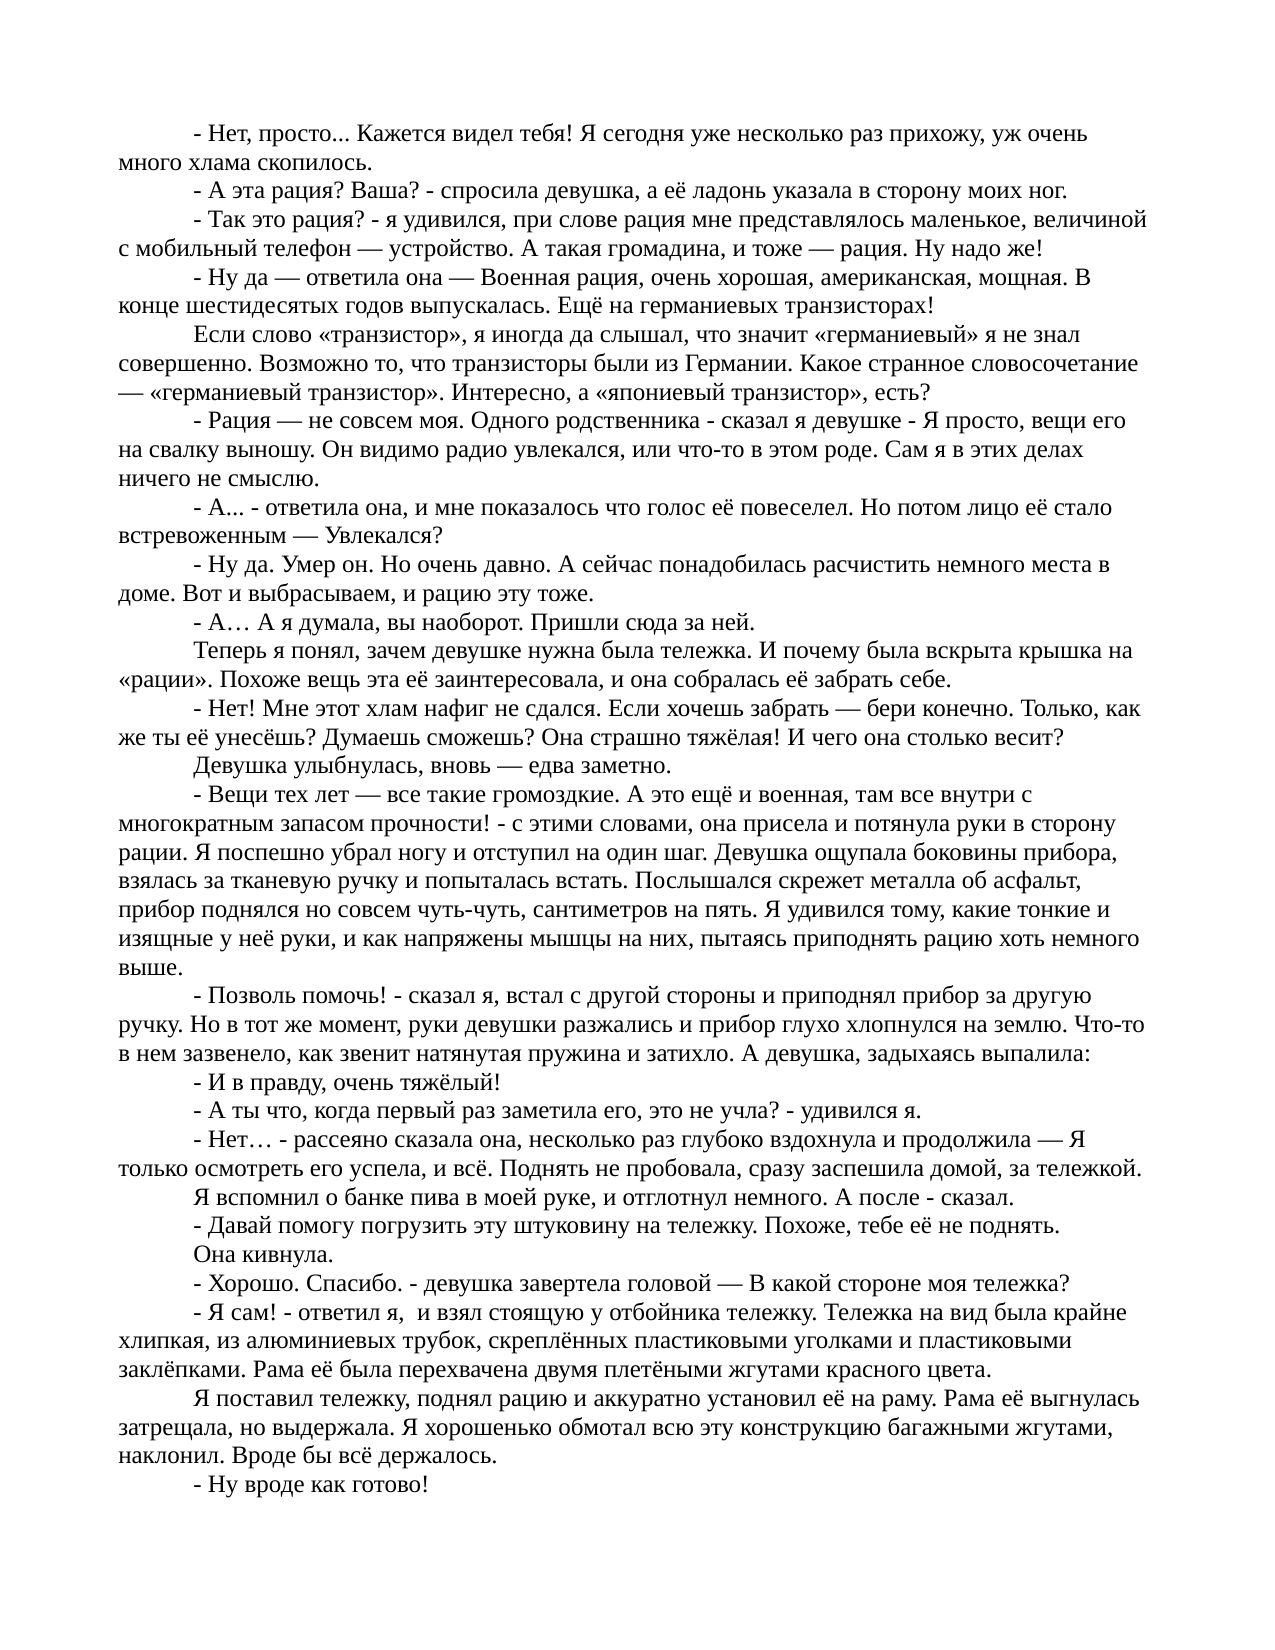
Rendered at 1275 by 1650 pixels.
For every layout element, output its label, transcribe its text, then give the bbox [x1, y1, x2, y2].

text Девушка улыбнулась, вновь — едва заметно. [118, 751, 1157, 779]
text - А эта рация? Ваша? - спросила девушка, а её ладонь указала в сторону моих ног. [118, 176, 1157, 204]
text Она кивнула. [118, 1239, 1157, 1268]
text - Нет… - рассеяно сказала она, несколько раз глубоко вздохнула и продолжила — Я только осмотреть его успела, и всё. Поднять не пробовала, сразу заспешила домой, за тележкой. [118, 1124, 1157, 1182]
text - Вещи тех лет — все такие громоздкие. А это ещё и военная, там все внутри с многократным запасом прочности! - с этими словами, она присела и потянула руки в сторону рации. Я поспешно убрал ногу и отступил на один шаг. Девушка ощупала боковины прибора, взялась за тканевую ручку и попыталась встать. Послышался скрежет металла об асфальт, прибор поднялся но совсем чуть-чуть, сантиметров на пять. Я удивился тому, какие тонкие и изящные у неё руки, и как напряжены мышцы на них, пытаясь приподнять рацию хоть немного выше. [118, 779, 1157, 981]
text - Так это рация? - я удивился, при слове рация мне представлялось маленькое, величиной с мобильный телефон — устройство. А такая громадина, и тоже — рация. Ну надо же! [118, 204, 1157, 262]
text - Я сам! - ответил я, и взял стоящую у отбойника тележку. Тележка на вид была крайне хлипкая, из алюминиевых трубок, скреплённых пластиковыми уголками и пластиковыми заклёпками. Рама её была перехвачена двумя плетёными жгутами красного цвета. [118, 1297, 1157, 1383]
text - Ну вроде как готово! [118, 1469, 1157, 1498]
text - Ну да. Умер он. Но очень давно. А сейчас понадобилась расчистить немного места в доме. Вот и выбрасываем, и рацию эту тоже. [118, 549, 1157, 607]
text - Хорошо. Спасибо. - девушка завертела головой — В какой стороне моя тележка? [118, 1268, 1157, 1297]
text - А... - ответила она, и мне показалось что голос её повеселел. Но потом лицо её стало встревоженным — Увлекался? [118, 492, 1157, 549]
text - А ты что, когда первый раз заметила его, это не учла? - удивился я. [118, 1096, 1157, 1124]
text Я вспомнил о банке пива в моей руке, и отглотнул немного. А после - сказал. [118, 1182, 1157, 1211]
text Я поставил тележку, поднял рацию и аккуратно установил её на раму. Рама её выгнулась затрещала, но выдержала. Я хорошенько обмотал всю эту конструкцию багажными жгутами, наклонил. Вроде бы всё держалось. [118, 1383, 1157, 1469]
text - И в правду, очень тяжёлый! [118, 1067, 1157, 1096]
text - А… А я думала, вы наоборот. Пришли сюда за ней. [118, 607, 1157, 636]
text Если слово «транзистор», я иногда да слышал, что значит «германиевый» я не знал совершенно. Возможно то, что транзисторы были из Германии. Какое странное словосочетание — «германиевый транзистор». Интересно, а «япониевый транзистор», есть? [118, 319, 1157, 406]
text - Позволь помочь! - сказал я, встал с другой стороны и приподнял прибор за другую ручку. Но в тот же момент, руки девушки разжались и прибор глухо хлопнулся на землю. Что-то в нем зазвенело, как звенит натянутая пружина и затихло. А девушка, задыхаясь выпалила: [118, 981, 1157, 1067]
text - Рация — не совсем моя. Одного родственника - сказал я девушке - Я просто, вещи его на свалку выношу. Он видимо радио увлекался, или что-то в этом роде. Сам я в этих делах ничего не смыслю. [118, 406, 1157, 492]
text Теперь я понял, зачем девушке нужна была тележка. И почему была вскрыта крышка на «рации». Похоже вещь эта её заинтересовала, и она собралась её забрать себе. [118, 636, 1157, 693]
text - Нет! Мне этот хлам нафиг не сдался. Если хочешь забрать — бери конечно. Только, как же ты её унесёшь? Думаешь сможешь? Она страшно тяжёлая! И чего она столько весит? [118, 693, 1157, 751]
text - Нет, просто... Кажется видел тебя! Я сегодня уже несколько раз прихожу, уж очень много хлама скопилось. [118, 118, 1157, 176]
text - Ну да — ответила она — Военная рация, очень хорошая, американская, мощная. В конце шестидесятых годов выпускалась. Ещё на германиевых транзисторах! [118, 262, 1157, 319]
text - Давай помогу погрузить эту штуковину на тележку. Похоже, тебе её не поднять. [118, 1211, 1157, 1239]
